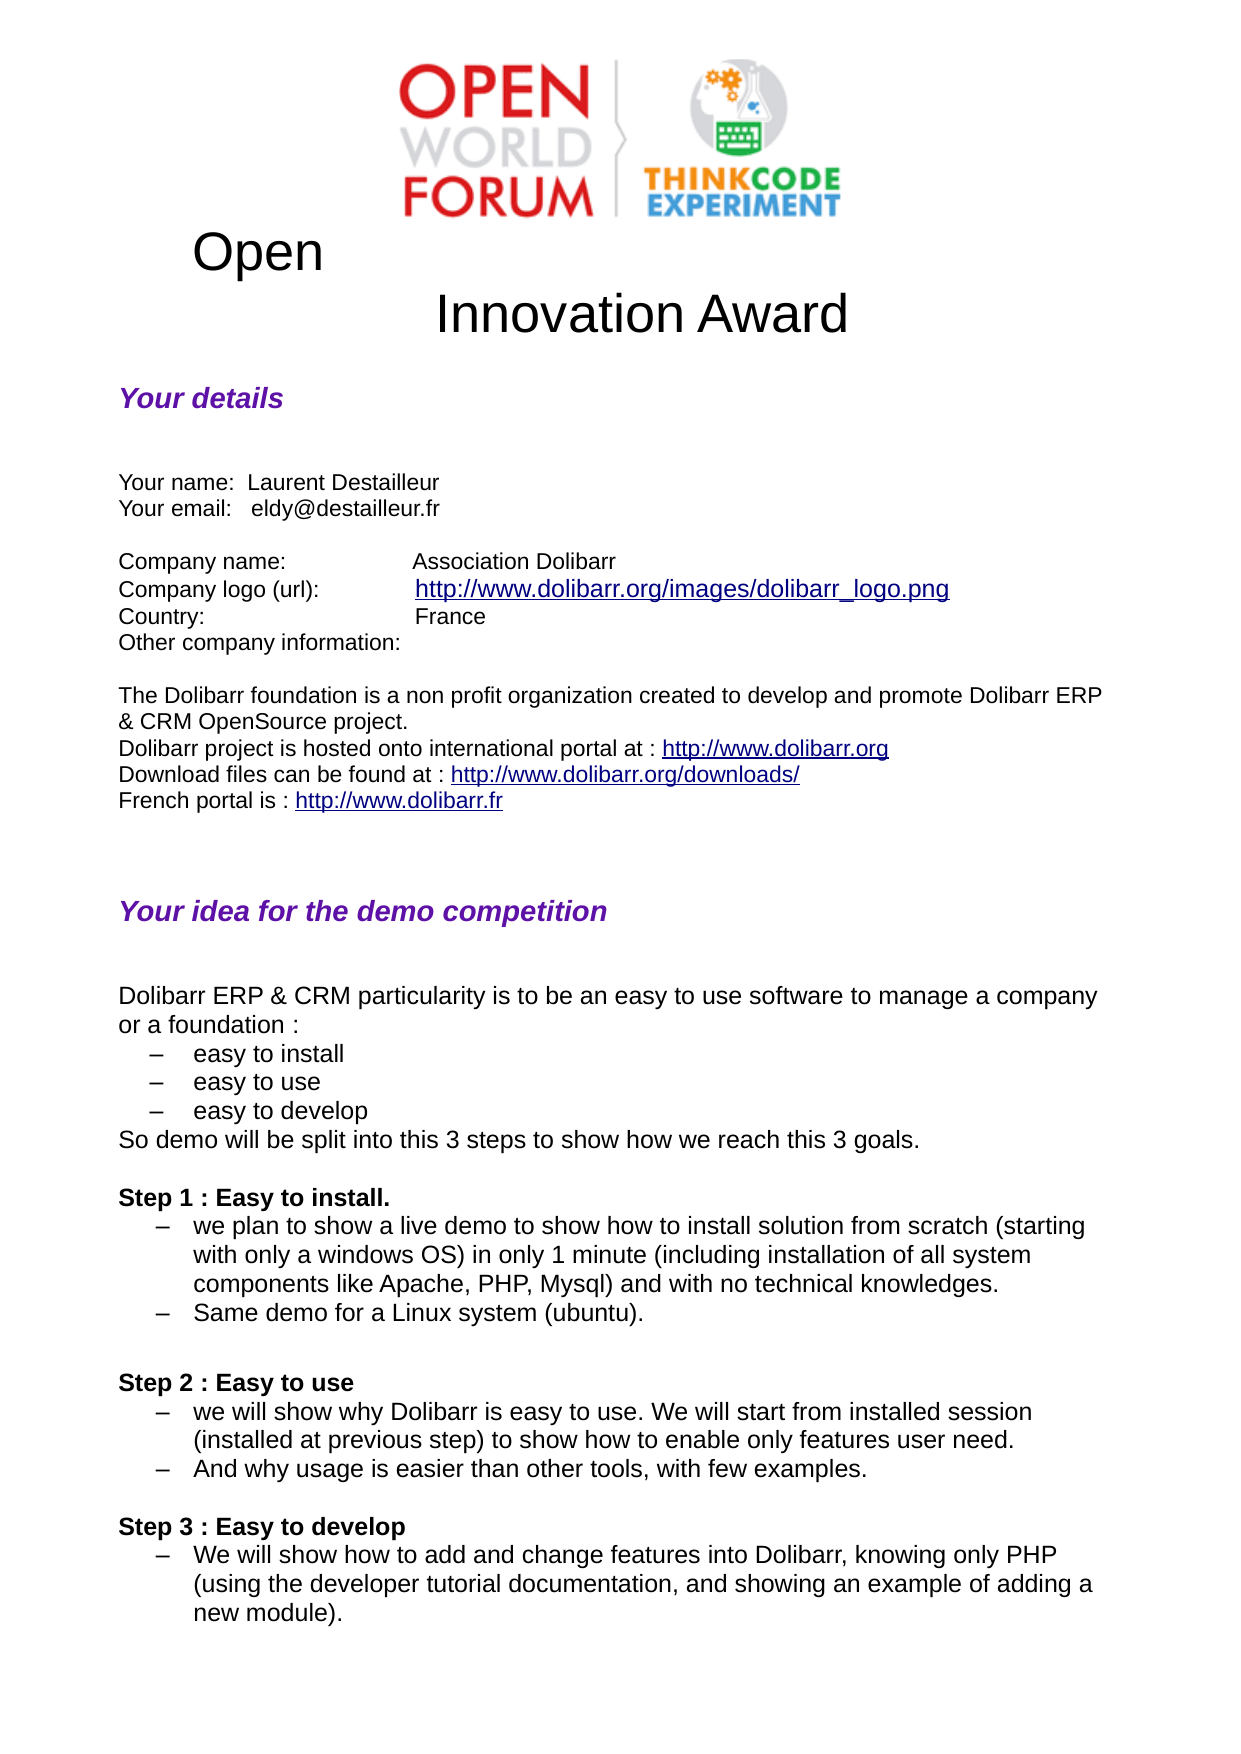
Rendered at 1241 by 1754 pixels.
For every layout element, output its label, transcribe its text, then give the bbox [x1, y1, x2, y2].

list Same demo for a Linux system (ubuntu). [156, 1298, 1122, 1327]
text Other company information: [118, 629, 1122, 656]
text Your name: Laurent Destailleur [118, 469, 1122, 495]
list easy to develop [149, 1096, 1122, 1125]
text Step 1 : Easy to install. [118, 1183, 1122, 1211]
subtitle Open Innovation Award [118, 219, 1122, 344]
list easy to use [149, 1067, 1122, 1096]
text Country: France [118, 603, 1122, 629]
list we will show why Dolibarr is easy to use. We will start from installed session (installed at previous step) to show how to enable only features user need. [156, 1397, 1122, 1454]
text Your email: eldy@destailleur.fr [118, 495, 1122, 521]
list easy to install [149, 1038, 1122, 1067]
text Company logo (url): http://www.dolibarr.org/images/dolibarr_logo.png [118, 574, 1122, 603]
list we plan to show a live demo to show how to install solution from scratch (starting with only a windows OS) in only 1 minute (including installation of all system components like Apache, PHP, Mysql) and with no technical knowledges. [156, 1211, 1122, 1298]
list And why usage is easier than other tools, with few examples. [156, 1454, 1122, 1483]
text Download files can be found at : http://www.dolibarr.org/downloads/ [118, 761, 1122, 787]
text French portal is : http://www.dolibarr.fr [118, 787, 1122, 814]
text Dolibarr project is hosted onto international portal at : http://www.dolibarr.org [118, 734, 1122, 761]
picture [399, 59, 842, 220]
text Dolibarr ERP & CRM particularity is to be an easy to use software to manage a company or a foundation : [118, 981, 1122, 1038]
subtitle Your details [118, 381, 1122, 415]
list We will show how to add and change features into Dolibarr, knowing only PHP (using the developer tutorial documentation, and showing an example of adding a new module). [156, 1541, 1122, 1627]
text The Dolibarr foundation is a non profit organization created to develop and promote Dolibarr ERP & CRM OpenSource project. [118, 682, 1122, 734]
subtitle Your idea for the demo competition [118, 894, 1122, 927]
text Company name: Association Dolibarr [118, 548, 1122, 574]
text Step 2 : Easy to use [118, 1368, 1122, 1397]
text Step 3 : Easy to develop [118, 1512, 1122, 1541]
text So demo will be split into this 3 steps to show how we reach this 3 goals. [118, 1125, 1122, 1154]
